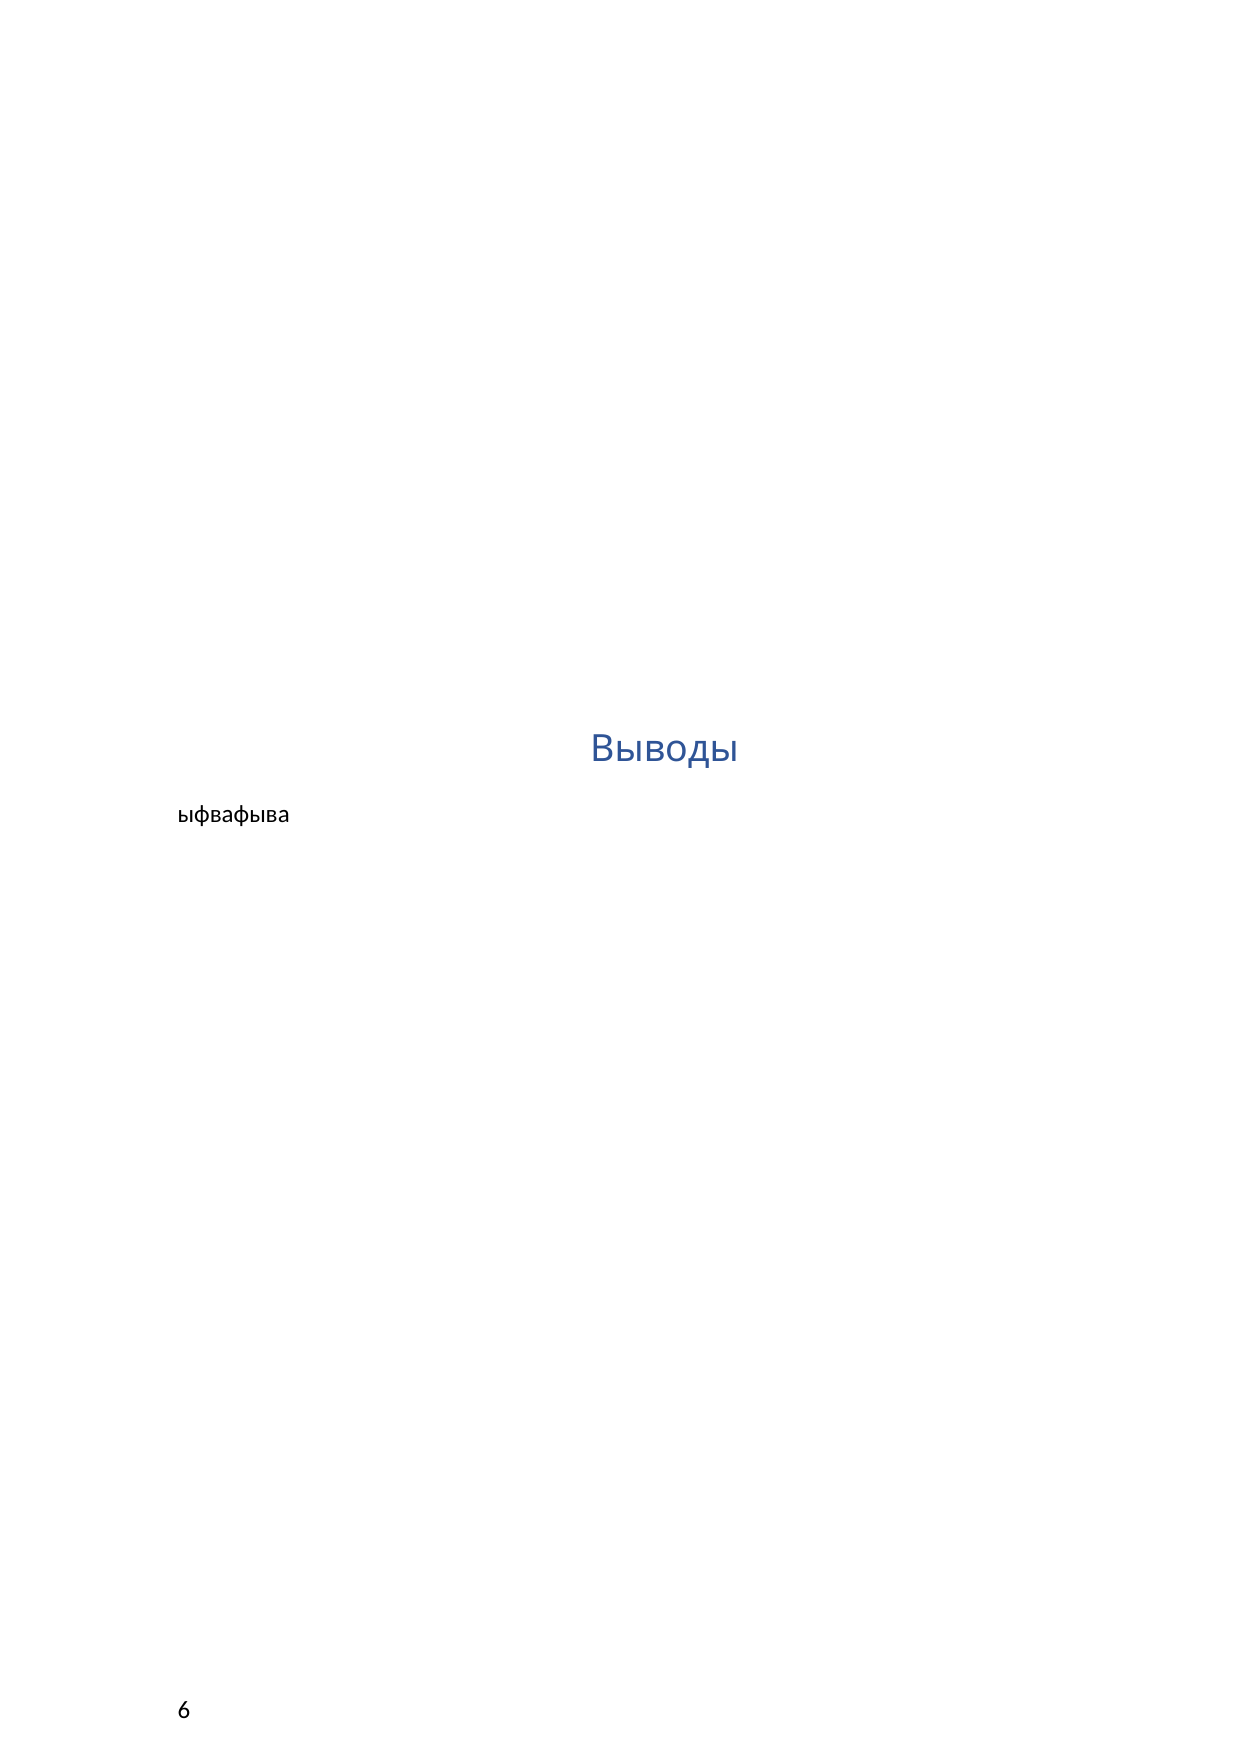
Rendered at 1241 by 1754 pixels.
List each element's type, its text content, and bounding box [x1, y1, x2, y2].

subtitle Выводы [177, 721, 1152, 772]
text ыфвафыва [177, 798, 1152, 828]
